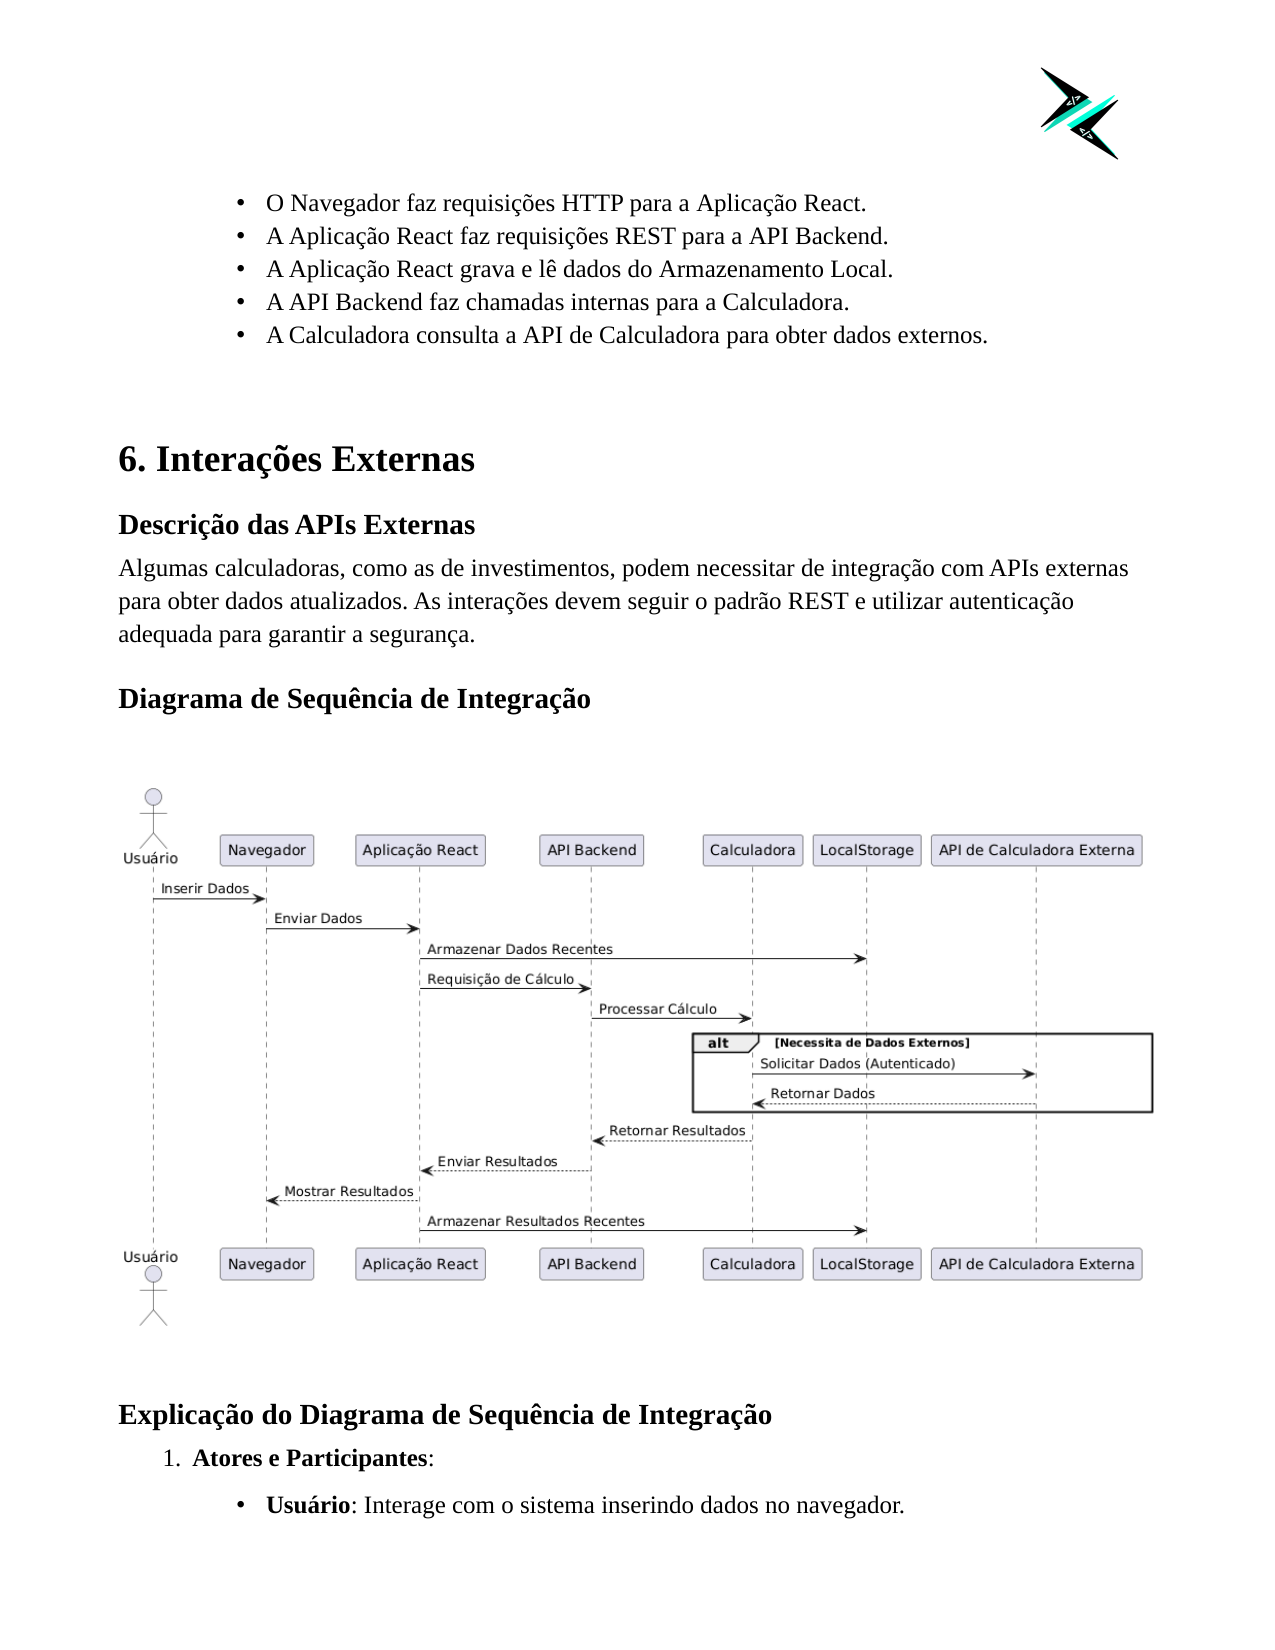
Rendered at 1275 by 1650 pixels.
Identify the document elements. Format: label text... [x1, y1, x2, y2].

list A Calculadora consulta a API de Calculadora para obter dados externos. [236, 321, 1157, 349]
subtitle 6. Interações Externas [118, 437, 1157, 480]
picture [118, 783, 1157, 1331]
list A API Backend faz chamadas internas para a Calculadora. [236, 287, 1157, 316]
list A Aplicação React grava e lê dados do Armazenamento Local. [236, 254, 1157, 283]
picture [1017, 51, 1142, 176]
list Atores e Participantes: [162, 1443, 1157, 1472]
list O Navegador faz requisições HTTP para a Aplicação React. [236, 188, 1157, 217]
list Usuário: Interage com o sistema inserindo dados no navegador. [236, 1490, 1157, 1519]
subtitle Explicação do Diagrama de Sequência de Integração [118, 1397, 1157, 1430]
subtitle Diagrama de Sequência de Integração [118, 681, 1157, 714]
list A Aplicação React faz requisições REST para a API Backend. [236, 221, 1157, 250]
subtitle Descrição das APIs Externas [118, 507, 1157, 540]
text Algumas calculadoras, como as de investimentos, podem necessitar de integração com APIs externas para obter dados atualizados. As interações devem seguir o padrão REST e utilizar autenticação adequada para garantir a segurança. [118, 553, 1157, 648]
